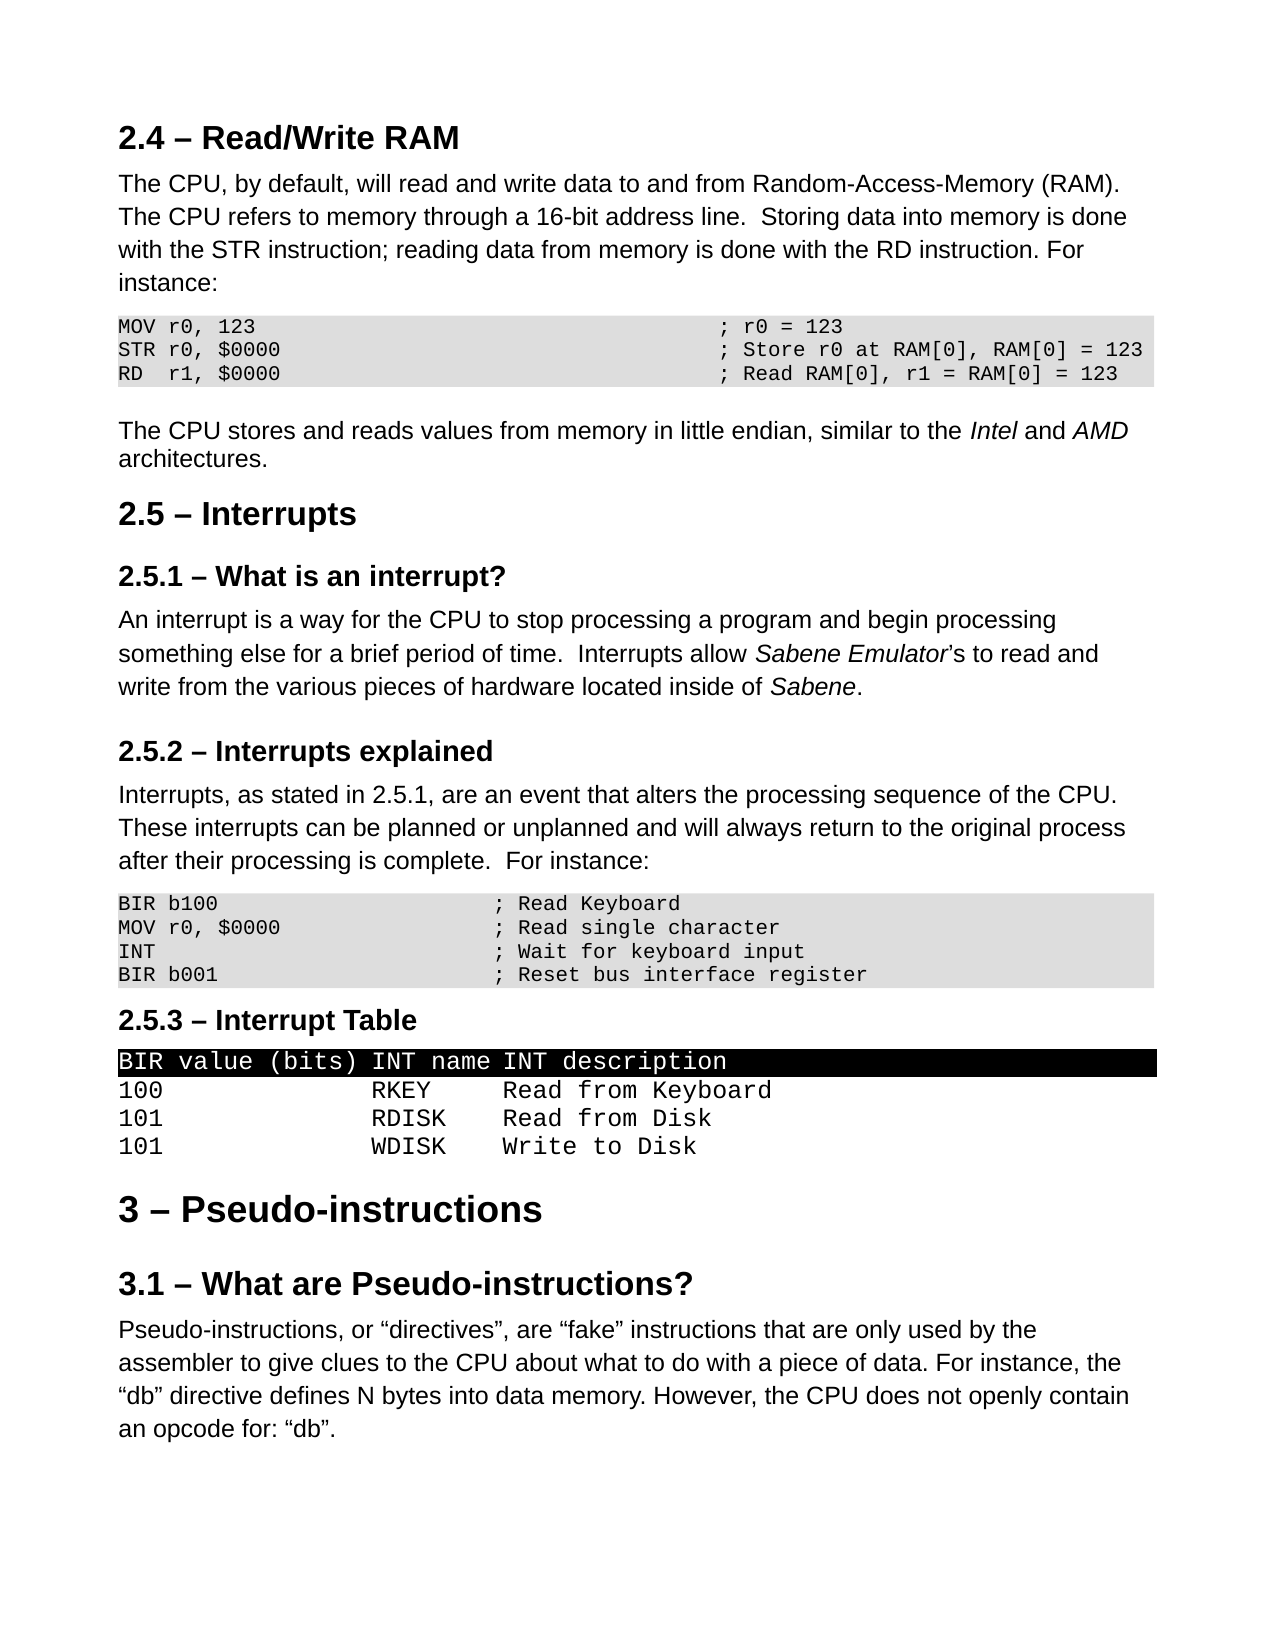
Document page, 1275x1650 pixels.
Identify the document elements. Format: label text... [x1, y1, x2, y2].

table_cell 100 [118, 1077, 371, 1106]
subtitle 3 – Pseudo-instructions [118, 1187, 1157, 1230]
table_cell WDISK [371, 1134, 502, 1162]
table_cell RKEY [371, 1077, 502, 1106]
table_header INT name [371, 1049, 502, 1077]
table_cell Read from Keyboard [502, 1077, 1157, 1106]
table_cell 101 [118, 1134, 371, 1162]
subtitle 2.5 – Interrupts [118, 494, 1157, 532]
text The CPU stores and reads values from memory in little endian, similar to the Intel and AMD architectures. [118, 416, 1157, 473]
subtitle 3.1 – What are Pseudo-instructions? [118, 1264, 1157, 1302]
text The CPU, by default, will read and write data to and from Random-Access-Memory (RAM). The CPU refers to memory through a 16-bit address line. Storing data into memory is done with the STR instruction; reading data from memory is done with the RD instruction. For instance: [118, 169, 1157, 297]
subtitle 2.4 – Read/Write RAM [118, 118, 1157, 157]
table_header BIR value (bits) [118, 1049, 371, 1077]
text Pseudo-instructions, or “directives”, are “fake” instructions that are only used by the assembler to give clues to the CPU about what to do with a piece of data. For instance, the “db” directive defines N bytes into data memory. However, the CPU does not openly contain an opcode for: “db”. [118, 1314, 1157, 1442]
table_cell Write to Disk [502, 1134, 1157, 1162]
subtitle 2.5.3 – Interrupt Table [118, 1003, 1157, 1036]
text An interrupt is a way for the CPU to stop processing a program and begin processing something else for a brief period of time. Interrupts allow Sabene Emulator’s to read and write from the various pieces of hardware located inside of Sabene. [118, 606, 1157, 700]
subtitle 2.5.1 – What is an interrupt? [118, 559, 1157, 593]
table_cell Read from Disk [502, 1106, 1157, 1134]
table_cell RDISK [371, 1106, 502, 1134]
table_header INT description [502, 1049, 1157, 1077]
table_cell 101 [118, 1106, 371, 1134]
text Interrupts, as stated in 2.5.1, are an event that alters the processing sequence of the CPU. These interrupts can be planned or unplanned and will always return to the original process after their processing is complete. For instance: [118, 780, 1157, 874]
subtitle 2.5.2 – Interrupts explained [118, 734, 1157, 767]
